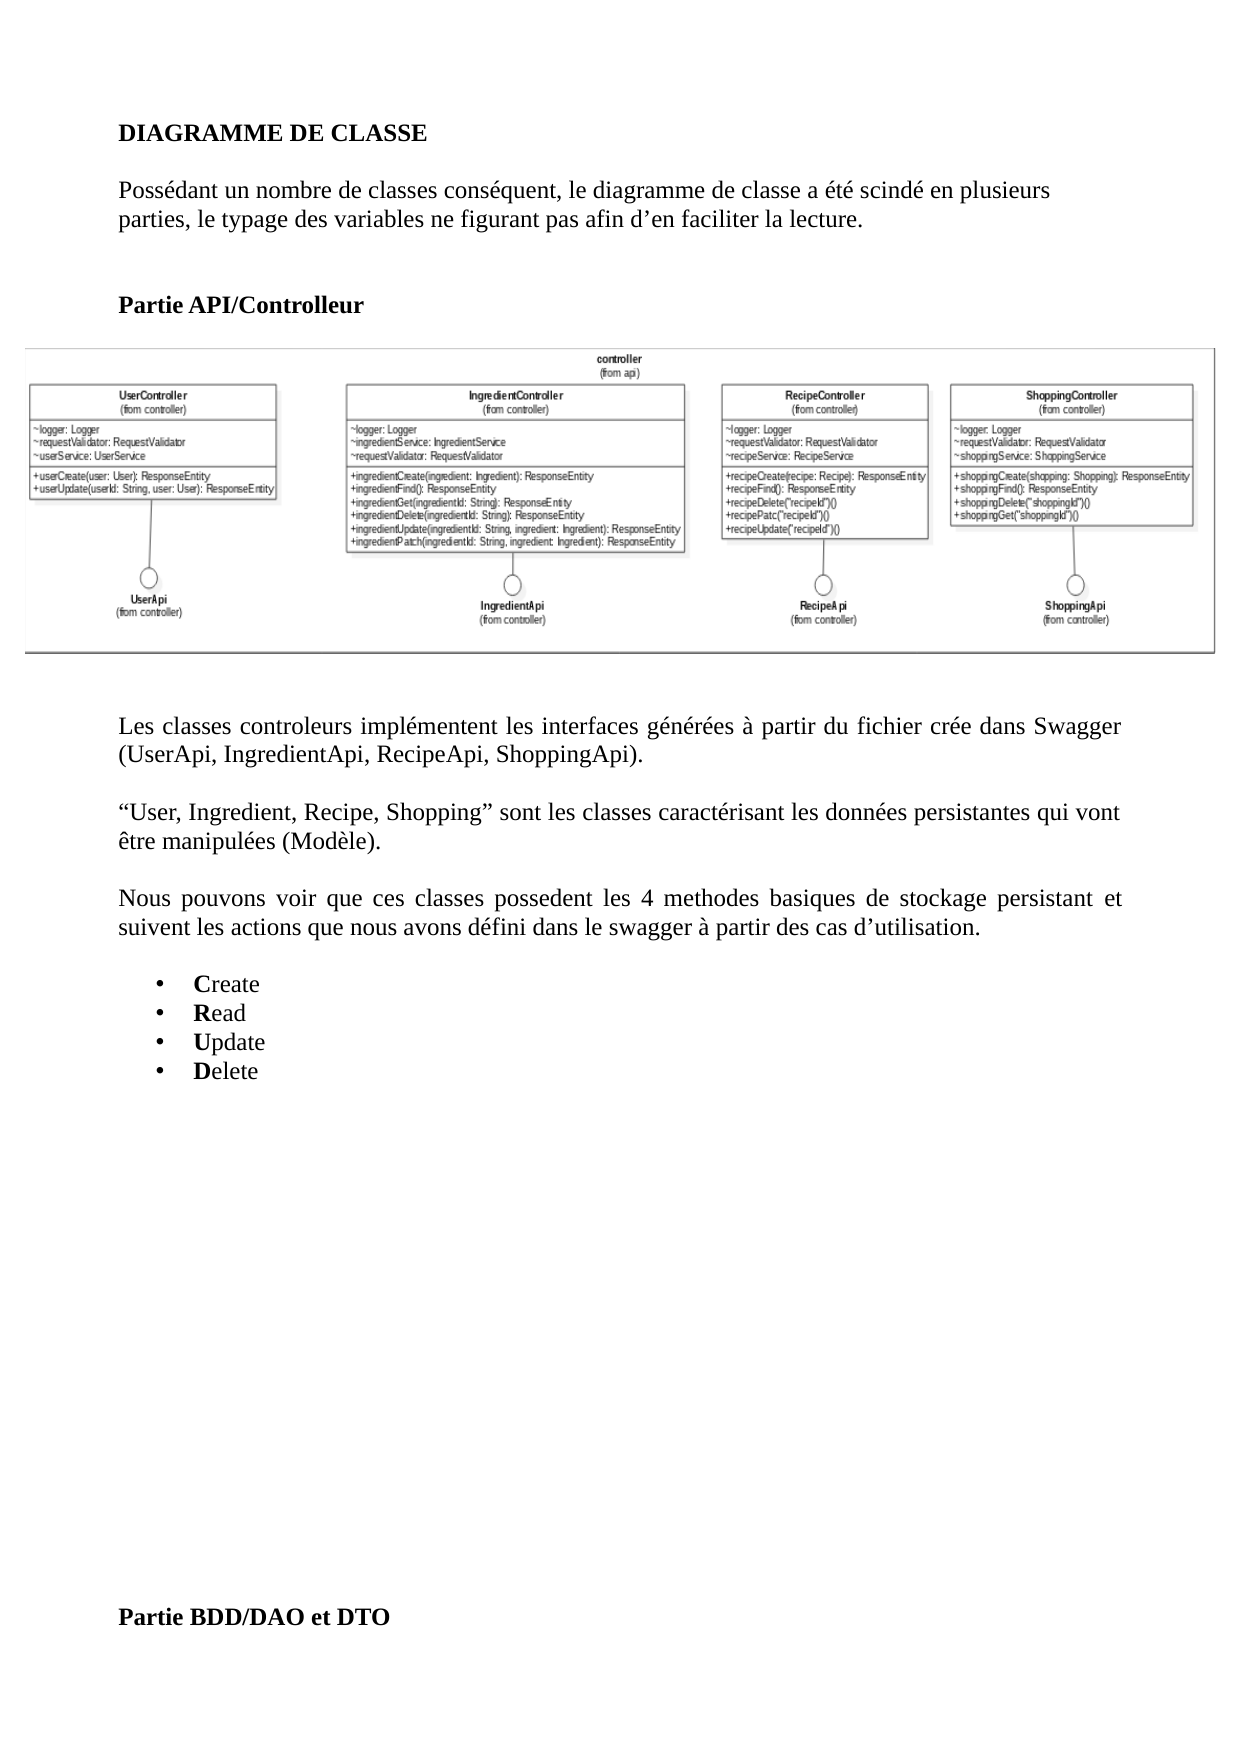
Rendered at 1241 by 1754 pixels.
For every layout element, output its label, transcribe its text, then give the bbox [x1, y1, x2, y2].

text “User, Ingredient, Recipe, Shopping” sont les classes caractérisant les données persistantes qui vont être manipulées (Modèle). [118, 797, 1122, 854]
text Possédant un nombre de classes conséquent, le diagramme de classe a été scindé en plusieurs parties, le typage des variables ne figurant pas afin d’en faciliter la lecture. [118, 176, 1122, 233]
list Read [156, 998, 1122, 1027]
list Delete [156, 1056, 1122, 1084]
text Nous pouvons voir que ces classes possedent les 4 methodes basiques de stockage persistant et suivent les actions que nous avons défini dans le swagger à partir des cas d’utilisation. [118, 883, 1122, 941]
list Update [156, 1027, 1122, 1056]
text DIAGRAMME DE CLASSE [118, 118, 1122, 147]
text Partie BDD/DAO et DTO [118, 1602, 1122, 1631]
picture [25, 348, 1216, 654]
text Les classes controleurs implémentent les interfaces générées à partir du fichier crée dans Swagger (UserApi, IngredientApi, RecipeApi, ShoppingApi). [118, 711, 1122, 768]
list Create [156, 969, 1122, 998]
text Partie API/Controlleur [118, 291, 1122, 319]
